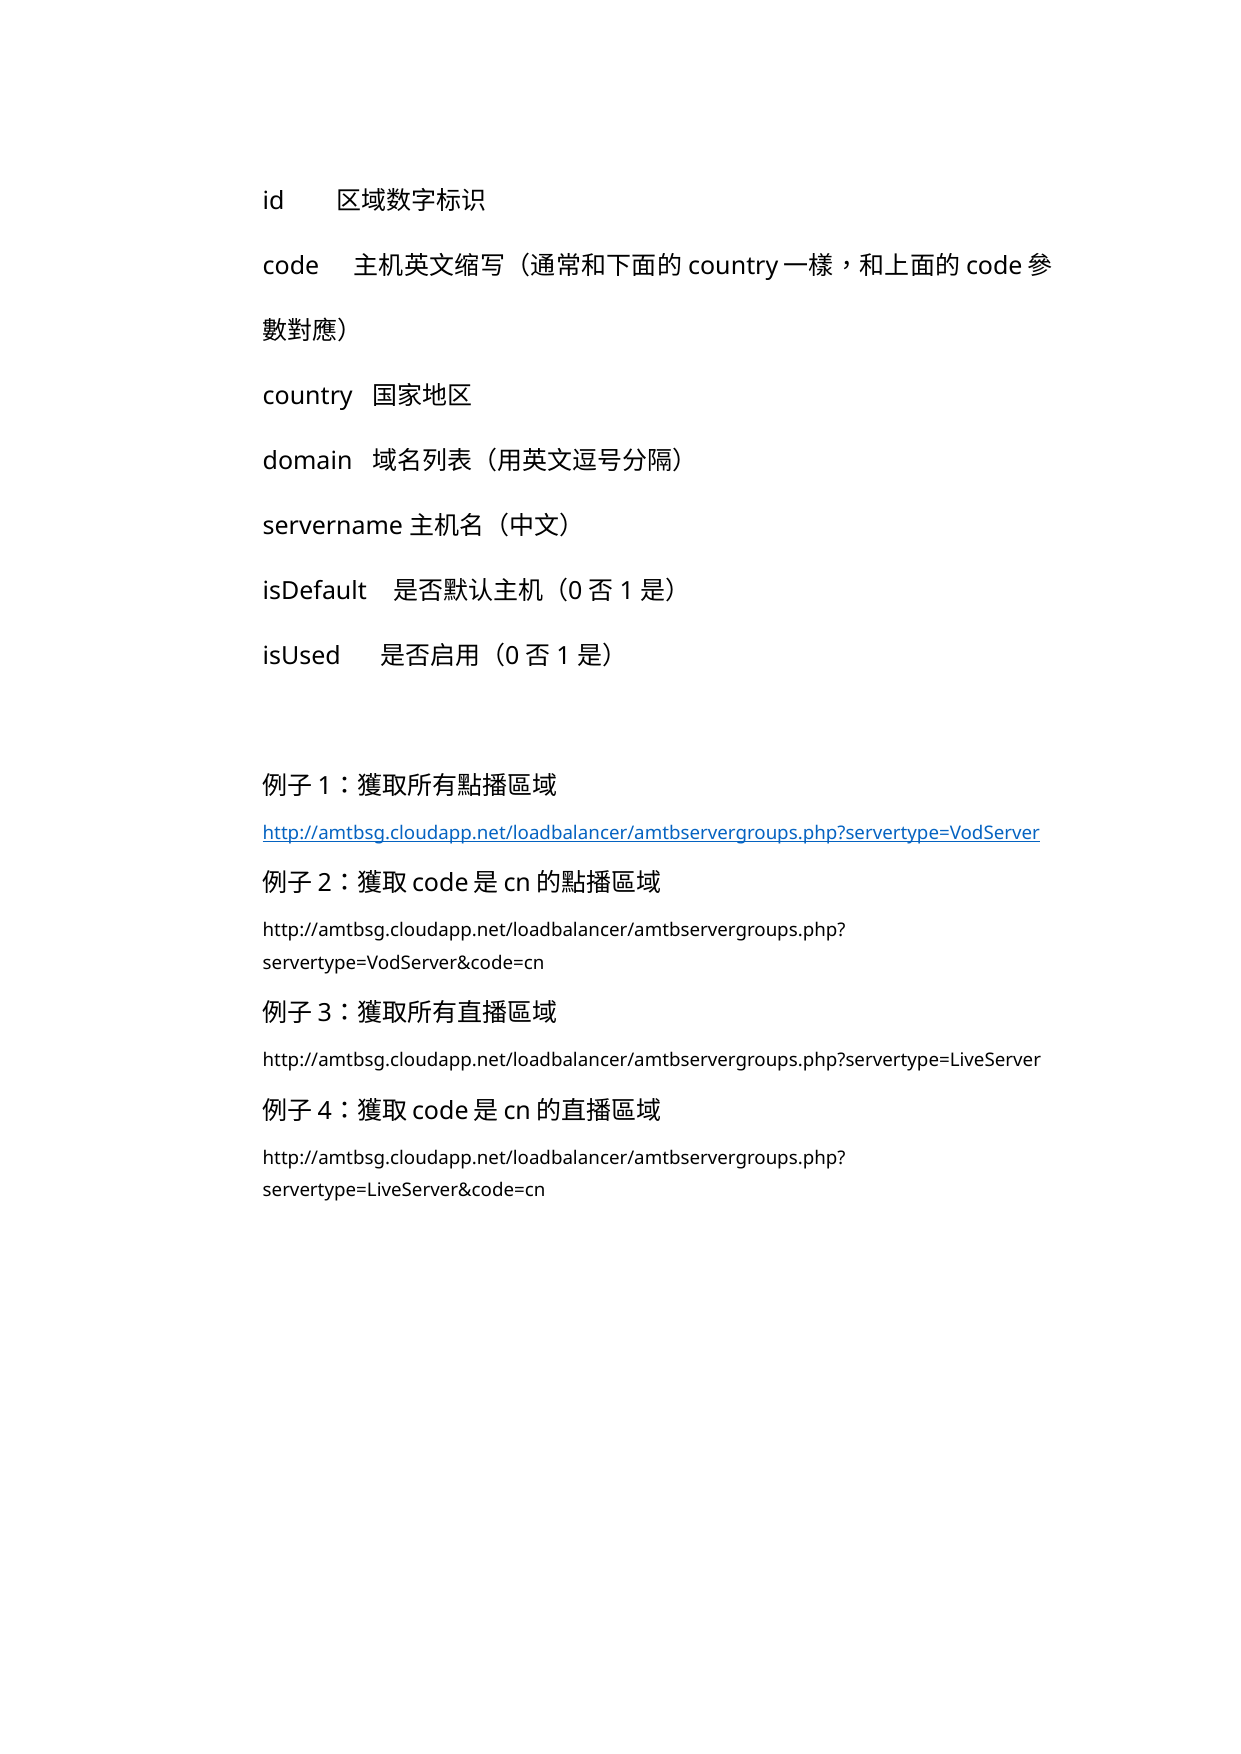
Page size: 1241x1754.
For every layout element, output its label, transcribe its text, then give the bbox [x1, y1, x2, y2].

text 例子3：獲取所有直播區域 [262, 974, 1053, 1039]
text country 国家地区 [262, 357, 1053, 422]
text http://amtbsg.cloudapp.net/loadbalancer/amtbservergroups.php?servertype=LiveServer [262, 1039, 1053, 1072]
text isDefault 是否默认主机（0 否 1 是） [262, 552, 1053, 617]
text isUsed 是否启用（0 否 1 是） [262, 617, 1053, 682]
text id 区域数字标识 [262, 162, 1053, 227]
text servername 主机名（中文） [262, 487, 1053, 552]
text http://amtbsg.cloudapp.net/loadbalancer/amtbservergroups.php?servertype=VodServer&code=cn [262, 909, 1053, 974]
text domain 域名列表（用英文逗号分隔） [262, 422, 1053, 487]
text code 主机英文缩写（通常和下面的country一樣，和上面的code參數對應） [262, 227, 1053, 357]
text 例子1：獲取所有點播區域 [262, 747, 1053, 812]
text http://amtbsg.cloudapp.net/loadbalancer/amtbservergroups.php?servertype=LiveServer&code=cn [262, 1137, 1053, 1202]
text 例子2：獲取code是cn的點播區域 [262, 844, 1053, 909]
text http://amtbsg.cloudapp.net/loadbalancer/amtbservergroups.php?servertype=VodServer [262, 812, 1053, 844]
text 例子4：獲取code是cn的直播區域 [262, 1072, 1053, 1137]
